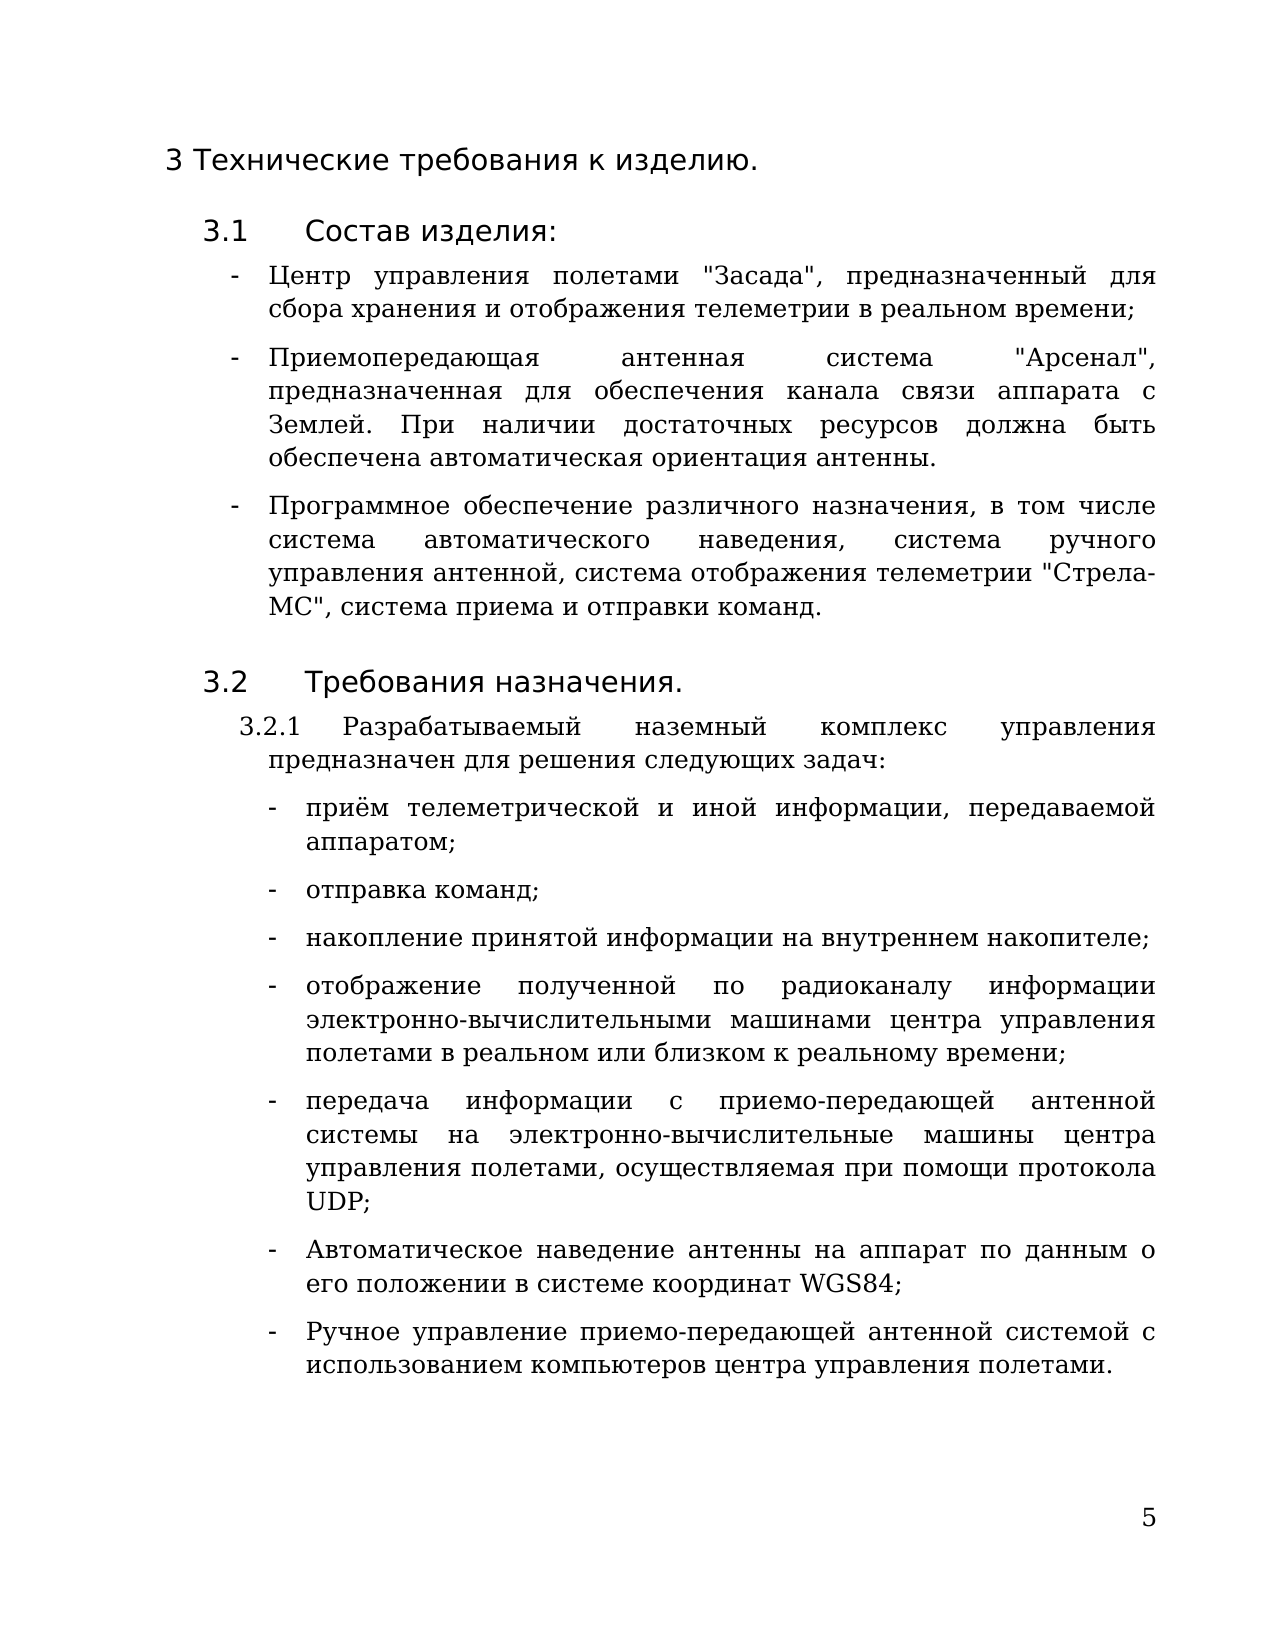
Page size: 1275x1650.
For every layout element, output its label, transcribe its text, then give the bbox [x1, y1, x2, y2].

list Программное обеспечение различного назначения, в том числе система автоматического наведения, система ручного управления антенной, система отображения телеметрии "Стрела-МС", система приема и отправки команд. [231, 491, 1157, 621]
list накопление принятой информации на внутреннем накопителе; [268, 923, 1157, 952]
list передача информации с приемо-передающей антенной системы на электронно-вычислительные машины центра управления полетами, осуществляемая при помощи протокола UDP; [268, 1086, 1157, 1216]
list Центр управления полетами "Засада", предназначенный для сбора хранения и отображения телеметрии в реальном времени; [231, 261, 1157, 324]
list Автоматическое наведение антенны на аппарат по данным о его положении в системе координат WGS84; [268, 1235, 1157, 1298]
subtitle Требования назначения. [193, 665, 1157, 699]
list отправка команд; [268, 875, 1157, 904]
list отображение полученной по радиоканалу информации электронно-вычислительными машинами центра управления полетами в реальном или близком к реальному времени; [268, 971, 1157, 1067]
list Разрабатываемый наземный комплекс управления предназначен для решения следующих задач: [231, 712, 1157, 774]
list приём телеметрической и иной информации, передаваемой аппаратом; [268, 793, 1157, 856]
list Ручное управление приемо-передающей антенной системой с использованием компьютеров центра управления полетами. [268, 1317, 1157, 1379]
list Приемопередающая антенная система "Арсенал", предназначенная для обеспечения канала связи аппарата с Землей. При наличии достаточных ресурсов должна быть обеспечена автоматическая ориентация антенны. [231, 343, 1157, 472]
subtitle Технические требования к изделию. [156, 143, 1157, 177]
subtitle Состав изделия: [193, 214, 1157, 248]
